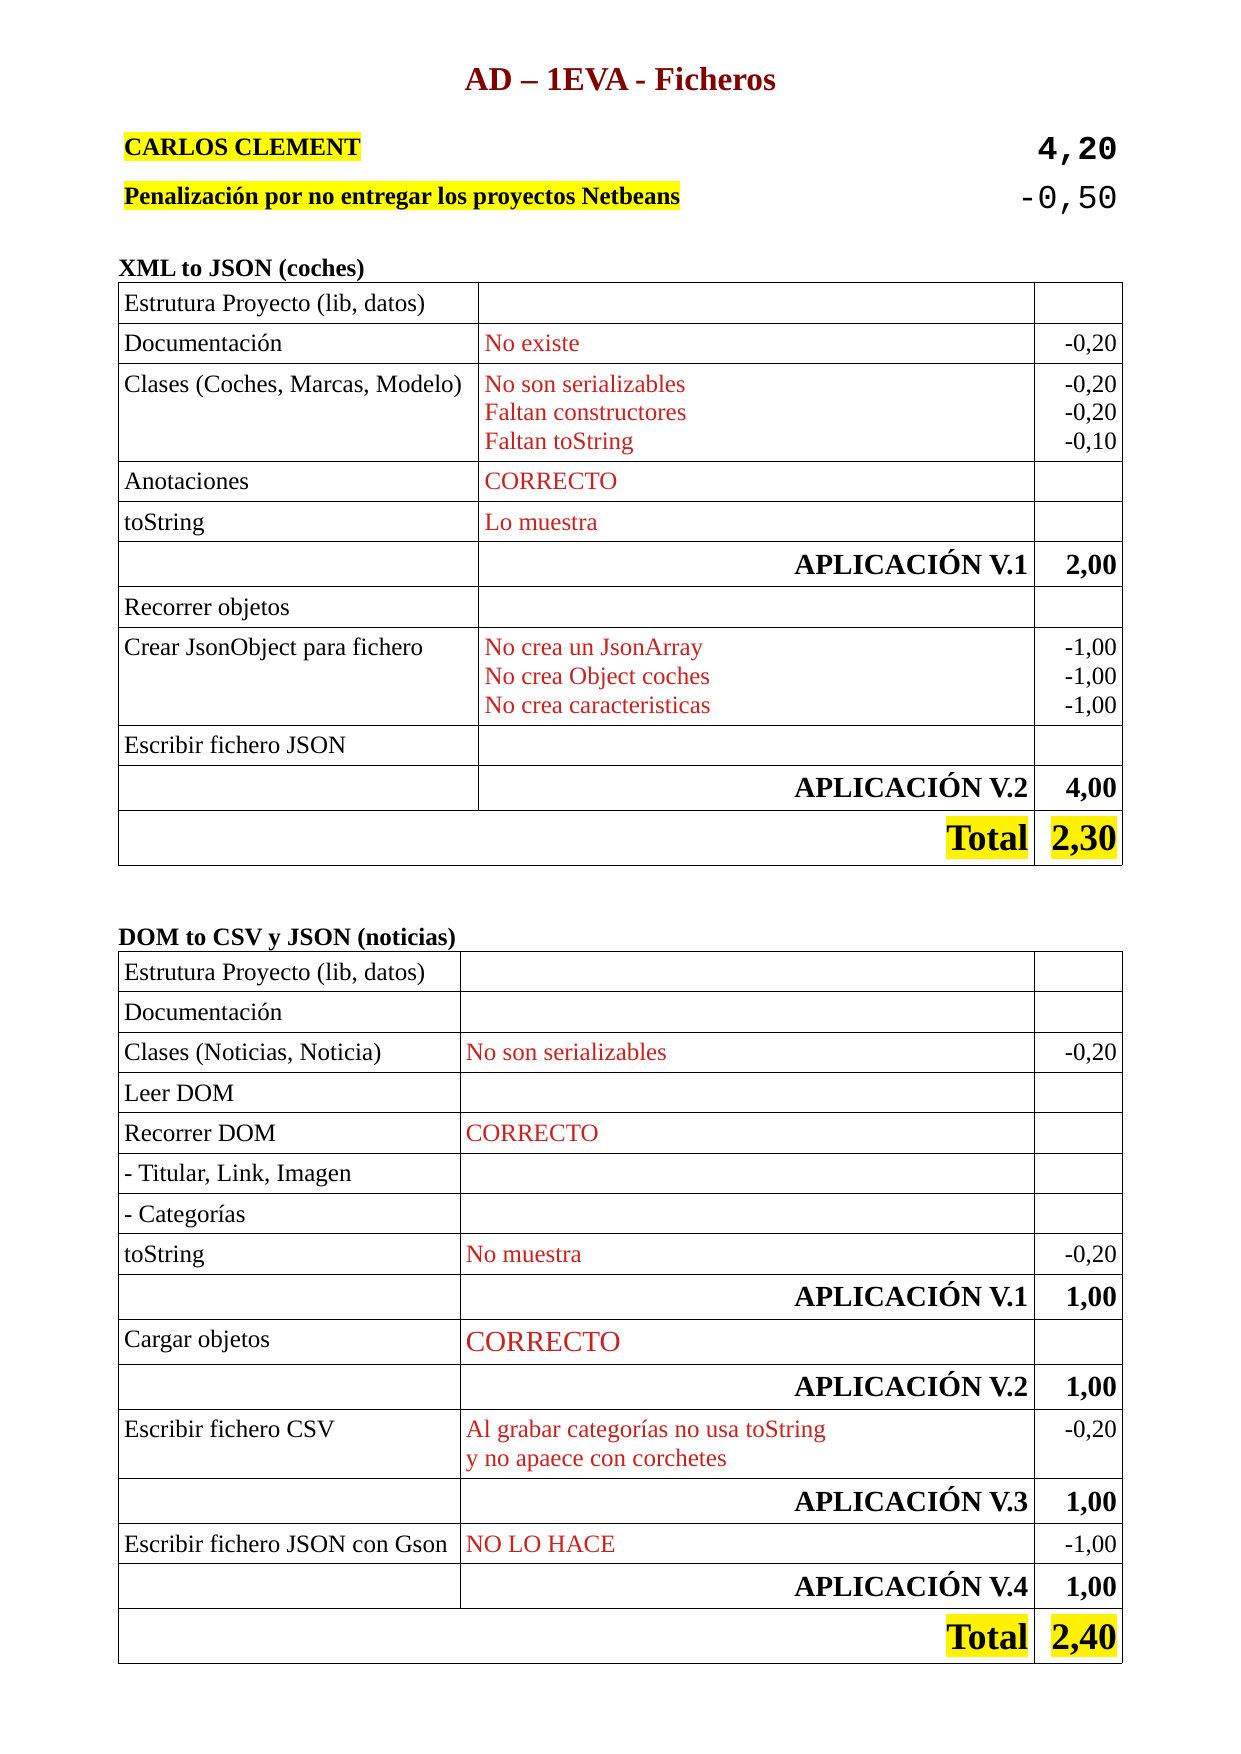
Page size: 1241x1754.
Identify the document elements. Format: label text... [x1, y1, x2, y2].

table_cell [461, 1154, 1034, 1193]
table_cell [1035, 1154, 1122, 1193]
table_cell Clases (Coches, Marcas, Modelo) [119, 364, 478, 461]
table_cell [1035, 502, 1122, 541]
table_cell Al grabar categorías no usa toString y no apaece con corchetes [461, 1410, 1034, 1478]
table_cell [119, 1479, 460, 1523]
table_cell [479, 726, 1034, 765]
table_cell Total [119, 811, 1034, 864]
table_cell No muestra [461, 1234, 1034, 1273]
table_cell No son serializables [461, 1033, 1034, 1072]
table_cell Escribir fichero JSON con Gson [119, 1524, 460, 1563]
table_cell APLICACIÓN V.2 [461, 1365, 1034, 1409]
table_cell [119, 1365, 460, 1409]
table_cell No crea un JsonArray No crea Object coches No crea caracteristicas [479, 628, 1034, 724]
table_cell APLICACIÓN V.3 [461, 1479, 1034, 1523]
table_cell toString [119, 502, 478, 541]
table_cell [1035, 1113, 1122, 1152]
table_cell APLICACIÓN V.1 [479, 542, 1034, 586]
table_cell 2,40 [1035, 1609, 1122, 1663]
table_cell -0,50 [974, 175, 1123, 225]
table_cell - Titular, Link, Imagen [119, 1154, 460, 1193]
table_cell Lo muestra [479, 502, 1034, 541]
table_cell CORRECTO [479, 462, 1034, 501]
table_header Estrutura Proyecto (lib, datos) [119, 952, 460, 991]
table_cell - Categorías [119, 1194, 460, 1233]
table_cell toString [119, 1234, 460, 1273]
table_cell 1,00 [1035, 1479, 1122, 1523]
text DOM to CSV y JSON (noticias) [118, 922, 1122, 951]
table_cell APLICACIÓN V.4 [461, 1564, 1034, 1608]
table_cell Escribir fichero CSV [119, 1410, 460, 1478]
table_cell Crear JsonObject para fichero [119, 628, 478, 724]
table_cell 1,00 [1035, 1365, 1122, 1409]
table_cell -1,00 -1,00 -1,00 [1035, 628, 1122, 724]
text XML to JSON (coches) [118, 253, 1122, 282]
table_cell -0,20 [1035, 1410, 1122, 1478]
table_cell CORRECTO [461, 1320, 1034, 1364]
table_cell 1,00 [1035, 1275, 1122, 1318]
table_cell APLICACIÓN V.2 [479, 766, 1034, 810]
table_header Estrutura Proyecto (lib, datos) [119, 283, 478, 322]
table_cell APLICACIÓN V.1 [461, 1275, 1034, 1318]
table_cell Cargar objetos [119, 1320, 460, 1364]
table_cell Documentación [119, 324, 478, 363]
table_cell Escribir fichero JSON [119, 726, 478, 765]
table_cell [461, 992, 1034, 1032]
table_cell -0,20 [1035, 324, 1122, 363]
table_cell [119, 1564, 460, 1608]
table_cell [461, 1194, 1034, 1233]
table_cell -1,00 [1035, 1524, 1122, 1563]
table_header CARLOS CLEMENT [118, 126, 974, 175]
table_cell Leer DOM [119, 1073, 460, 1112]
table_cell Penalización por no entregar los proyectos Netbeans [118, 175, 974, 225]
table_cell [1035, 992, 1122, 1032]
table_cell 2,30 [1035, 811, 1122, 864]
table_cell [1035, 1073, 1122, 1112]
table_cell No existe [479, 324, 1034, 363]
table_cell No son serializables Faltan constructores Faltan toString [479, 364, 1034, 461]
table_cell Documentación [119, 992, 460, 1032]
table_header [461, 952, 1034, 991]
table_cell Anotaciones [119, 462, 478, 501]
text AD – 1EVA - Ficheros [118, 59, 1122, 97]
table_cell [1035, 587, 1122, 627]
table_cell 1,00 [1035, 1564, 1122, 1608]
table_header [479, 283, 1034, 322]
table_cell [1035, 726, 1122, 765]
table_header 4,20 [974, 126, 1123, 175]
table_cell [479, 587, 1034, 627]
table_cell Total [119, 1609, 1034, 1663]
table_cell NO LO HACE [461, 1524, 1034, 1563]
table_cell [1035, 462, 1122, 501]
table_cell [1035, 1194, 1122, 1233]
table_cell [119, 542, 478, 586]
table_cell [461, 1073, 1034, 1112]
table_cell 2,00 [1035, 542, 1122, 586]
table_cell Recorrer DOM [119, 1113, 460, 1152]
table_cell Recorrer objetos [119, 587, 478, 627]
table_cell [119, 1275, 460, 1318]
table_cell [119, 766, 478, 810]
table_cell 4,00 [1035, 766, 1122, 810]
table_header [1035, 952, 1122, 991]
table_cell Clases (Noticias, Noticia) [119, 1033, 460, 1072]
table_cell -0,20 [1035, 1234, 1122, 1273]
table_cell -0,20 [1035, 1033, 1122, 1072]
table_header [1035, 283, 1122, 322]
table_cell CORRECTO [461, 1113, 1034, 1152]
table_cell [1035, 1320, 1122, 1364]
table_cell -0,20 -0,20 -0,10 [1035, 364, 1122, 461]
